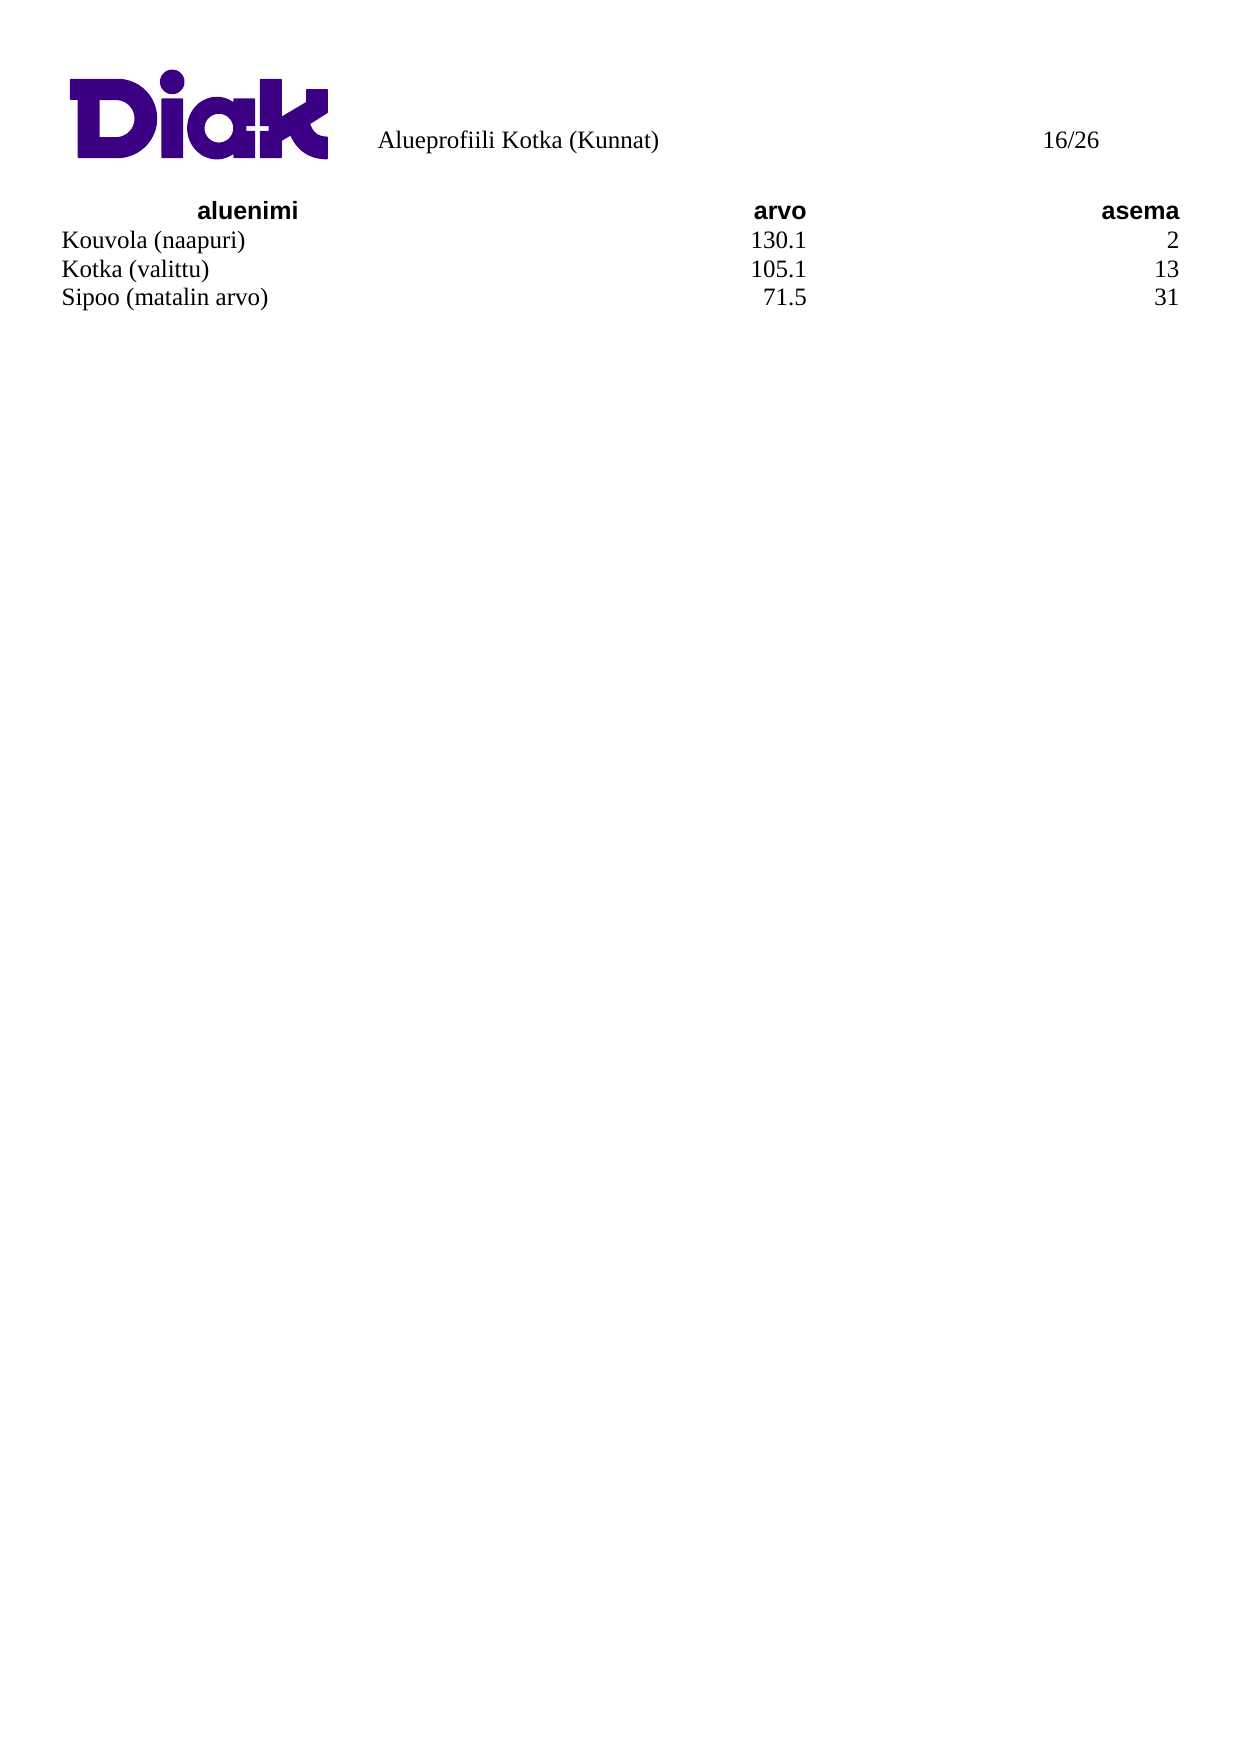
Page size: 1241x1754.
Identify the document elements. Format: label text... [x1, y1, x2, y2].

table_cell 13 [806, 254, 1179, 282]
table_header asema [806, 196, 1179, 225]
table_cell Kotka (valittu) [61, 254, 434, 282]
table_cell Kouvola (naapuri) [61, 225, 434, 254]
table_cell 31 [806, 283, 1179, 311]
table_cell 2 [806, 225, 1179, 254]
table_header arvo [434, 196, 806, 225]
table_cell 71.5 [434, 283, 806, 311]
table_cell Sipoo (matalin arvo) [61, 283, 434, 311]
table_cell 105.1 [434, 254, 806, 282]
table_cell 130.1 [434, 225, 806, 254]
table_header aluenimi [61, 196, 434, 225]
